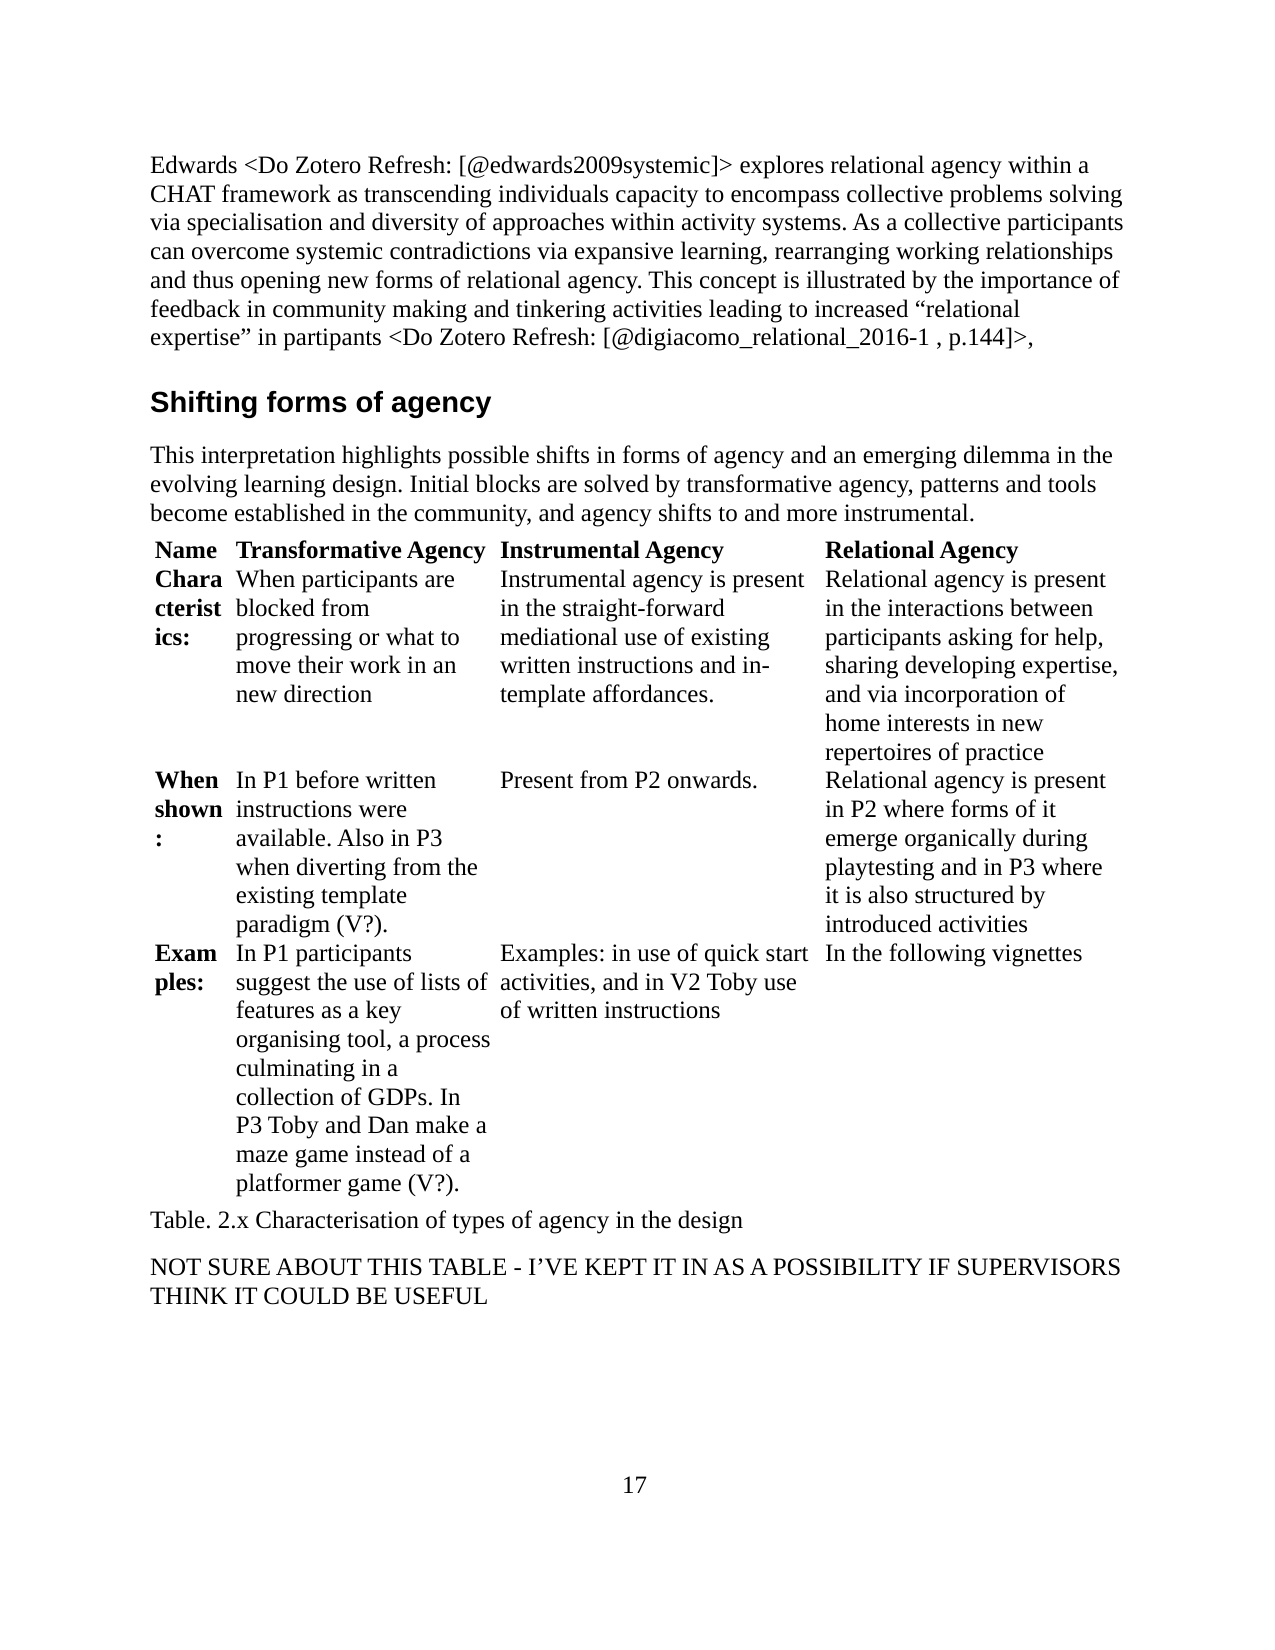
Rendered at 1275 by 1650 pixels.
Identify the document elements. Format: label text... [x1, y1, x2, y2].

table_header Instrumental Agency [495, 535, 820, 564]
subtitle Shifting forms of agency [150, 385, 1125, 419]
table_cell In the following vignettes [820, 938, 1125, 1197]
table_header Relational Agency [820, 535, 1125, 564]
table_header Name [150, 535, 231, 564]
table_cell In P1 before written instructions were available. Also in P3 when diverting from the existing template paradigm (V?). [231, 765, 495, 938]
table_cell Examples: in use of quick start activities, and in V2 Toby use of written instructions [495, 938, 820, 1197]
table_cell When shown: [150, 765, 231, 938]
table_cell Examples: [150, 938, 231, 1197]
text Table. 2.x Characterisation of types of agency in the design [150, 1206, 1125, 1234]
table_cell Characteristics: [150, 564, 231, 765]
table_cell Present from P2 onwards. [495, 765, 820, 938]
text Edwards <Do Zotero Refresh: [@edwards2009systemic]> explores relational agency within a CHAT framework as transcending individuals capacity to encompass collective problems solving via specialisation and diversity of approaches within activity systems. As a collective participants can overcome systemic contradictions via expansive learning, rearranging working relationships and thus opening new forms of relational agency. This concept is illustrated by the importance of feedback in community making and tinkering activities leading to increased “relational expertise” in partipants <Do Zotero Refresh: [@digiacomo_relational_2016-1 , p.144]>, [150, 150, 1125, 351]
text This interpretation highlights possible shifts in forms of agency and an emerging dilemma in the evolving learning design. Initial blocks are solved by transformative agency, patterns and tools become established in the community, and agency shifts to and more instrumental. [150, 440, 1125, 526]
table_cell Instrumental agency is present in the straight-forward mediational use of existing written instructions and in-template affordances. [495, 564, 820, 765]
table_cell In P1 participants suggest the use of lists of features as a key organising tool, a process culminating in a collection of GDPs. In P3 Toby and Dan make a maze game instead of a platformer game (V?). [231, 938, 495, 1197]
table_cell Relational agency is present in the interactions between participants asking for help, sharing developing expertise, and via incorporation of home interests in new repertoires of practice [820, 564, 1125, 765]
text NOT SURE ABOUT THIS TABLE - I’VE KEPT IT IN AS A POSSIBILITY IF SUPERVISORS THINK IT COULD BE USEFUL [150, 1252, 1125, 1310]
table_cell Relational agency is present in P2 where forms of it emerge organically during playtesting and in P3 where it is also structured by introduced activities [820, 765, 1125, 938]
table_cell When participants are blocked from progressing or what to move their work in an new direction [231, 564, 495, 765]
table_header Transformative Agency [231, 535, 495, 564]
